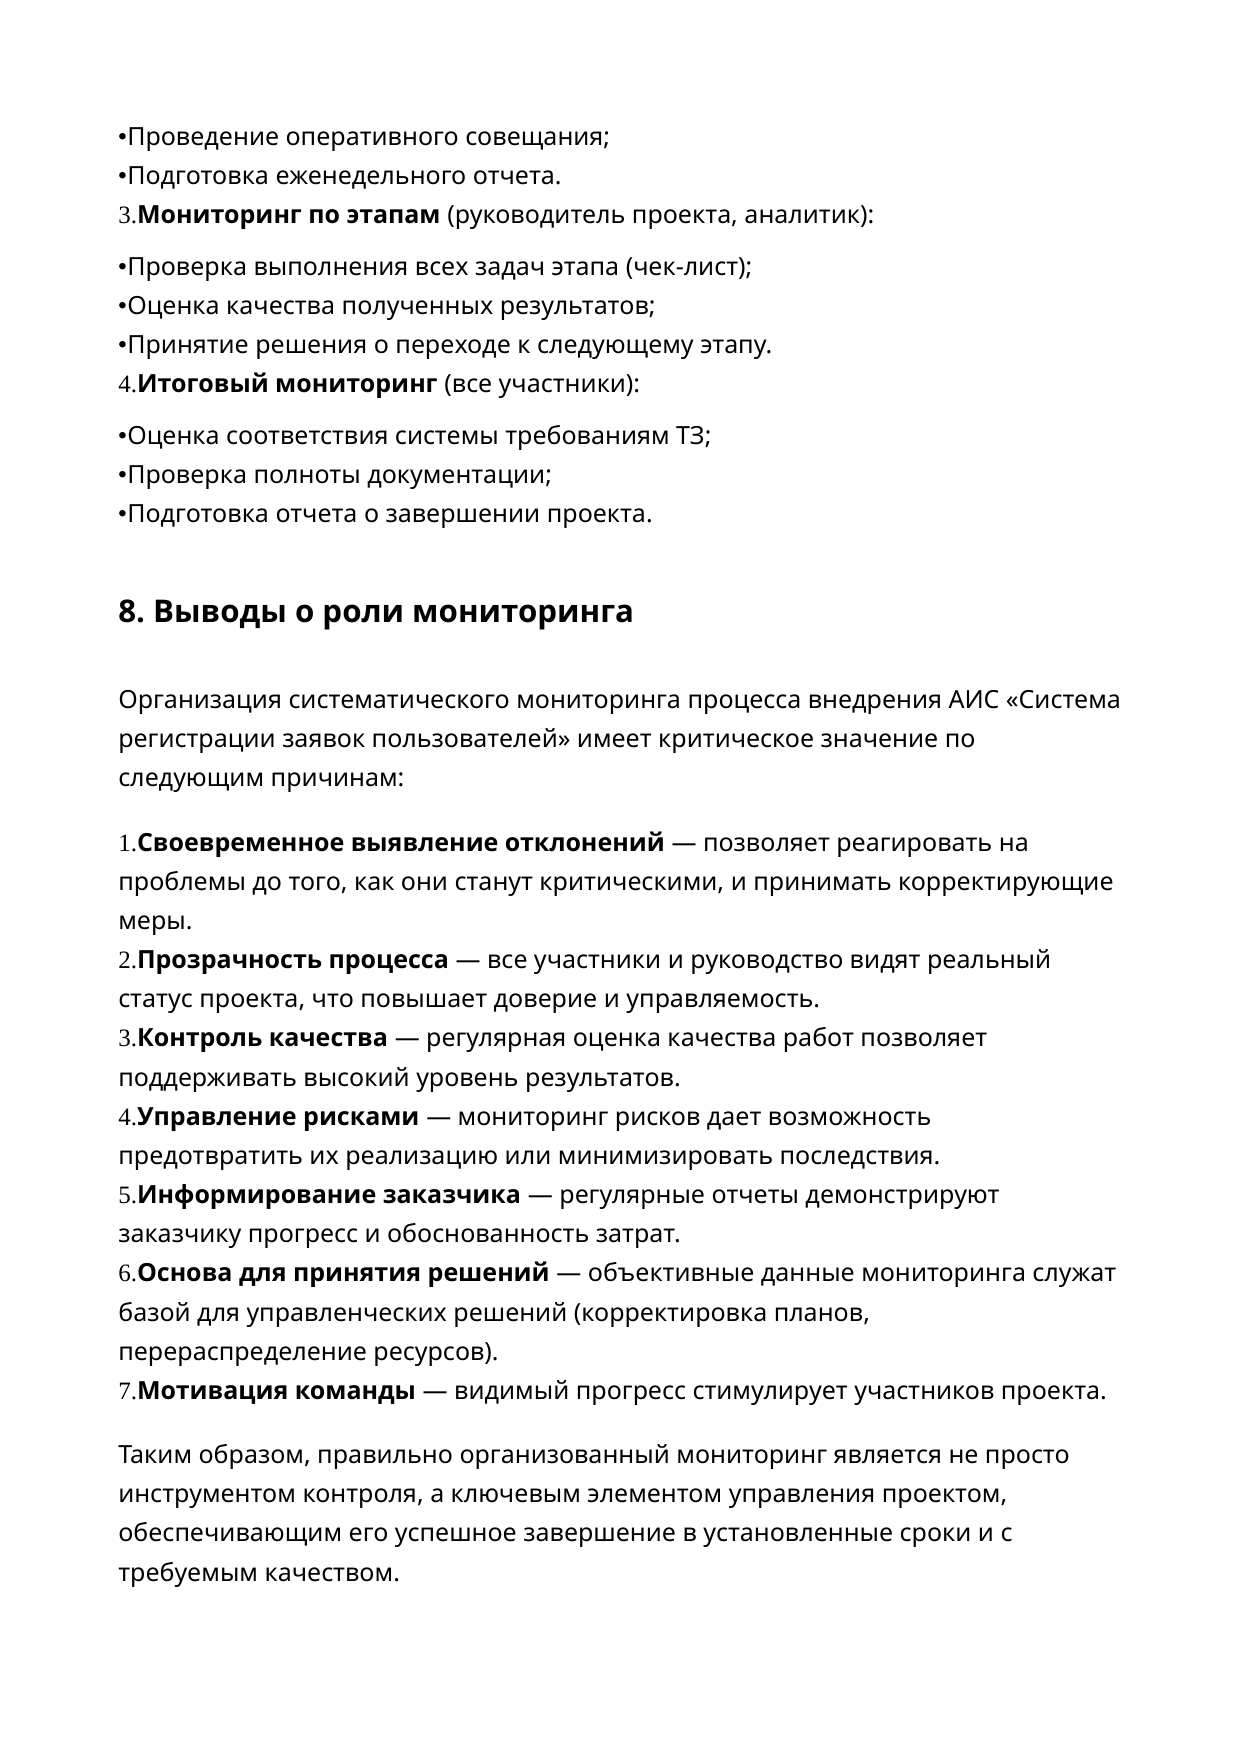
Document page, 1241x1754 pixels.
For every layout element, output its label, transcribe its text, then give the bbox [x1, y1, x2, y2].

text Таким образом, правильно организованный мониторинг является не просто инструментом контроля, а ключевым элементом управления проектом, обеспечивающим его успешное завершение в установленные сроки и с требуемым качеством. [118, 1437, 1122, 1588]
list Прозрачность процесса — все участники и руководство видят реальный статус проекта, что повышает доверие и управляемость. [118, 942, 1122, 1015]
list Мотивация команды — видимый прогресс стимулирует участников проекта. [118, 1372, 1122, 1407]
list Принятие решения о переходе к следующему этапу. [118, 326, 1122, 361]
list Подготовка еженедельного отчета. [118, 157, 1122, 191]
list Информирование заказчика — регулярные отчеты демонстрируют заказчику прогресс и обоснованность затрат. [118, 1177, 1122, 1250]
list Основа для принятия решений — объективные данные мониторинга служат базой для управленческих решений (корректировка планов, перераспределение ресурсов). [118, 1255, 1122, 1367]
list Подготовка отчета о завершении проекта. [118, 496, 1122, 530]
list Проведение оперативного совещания; [118, 118, 1122, 152]
text Организация систематического мониторинга процесса внедрения АИС «Система регистрации заявок пользователей» имеет критическое значение по следующим причинам: [118, 682, 1122, 794]
list Оценка соответствия системы требованиям ТЗ; [118, 417, 1122, 451]
list Управление рисками — мониторинг рисков дает возможность предотвратить их реализацию или минимизировать последствия. [118, 1098, 1122, 1172]
list Мониторинг по этапам (руководитель проекта, аналитик): [118, 196, 1122, 231]
subtitle 8. Выводы о роли мониторинга [118, 585, 1122, 632]
list Проверка полноты документации; [118, 456, 1122, 491]
list Итоговый мониторинг (все участники): [118, 366, 1122, 400]
list Оценка качества полученных результатов; [118, 287, 1122, 321]
list Проверка выполнения всех задач этапа (чек-лист); [118, 248, 1122, 282]
list Контроль качества — регулярная оценка качества работ позволяет поддерживать высокий уровень результатов. [118, 1020, 1122, 1093]
list Своевременное выявление отклонений — позволяет реагировать на проблемы до того, как они станут критическими, и принимать корректирующие меры. [118, 824, 1122, 937]
